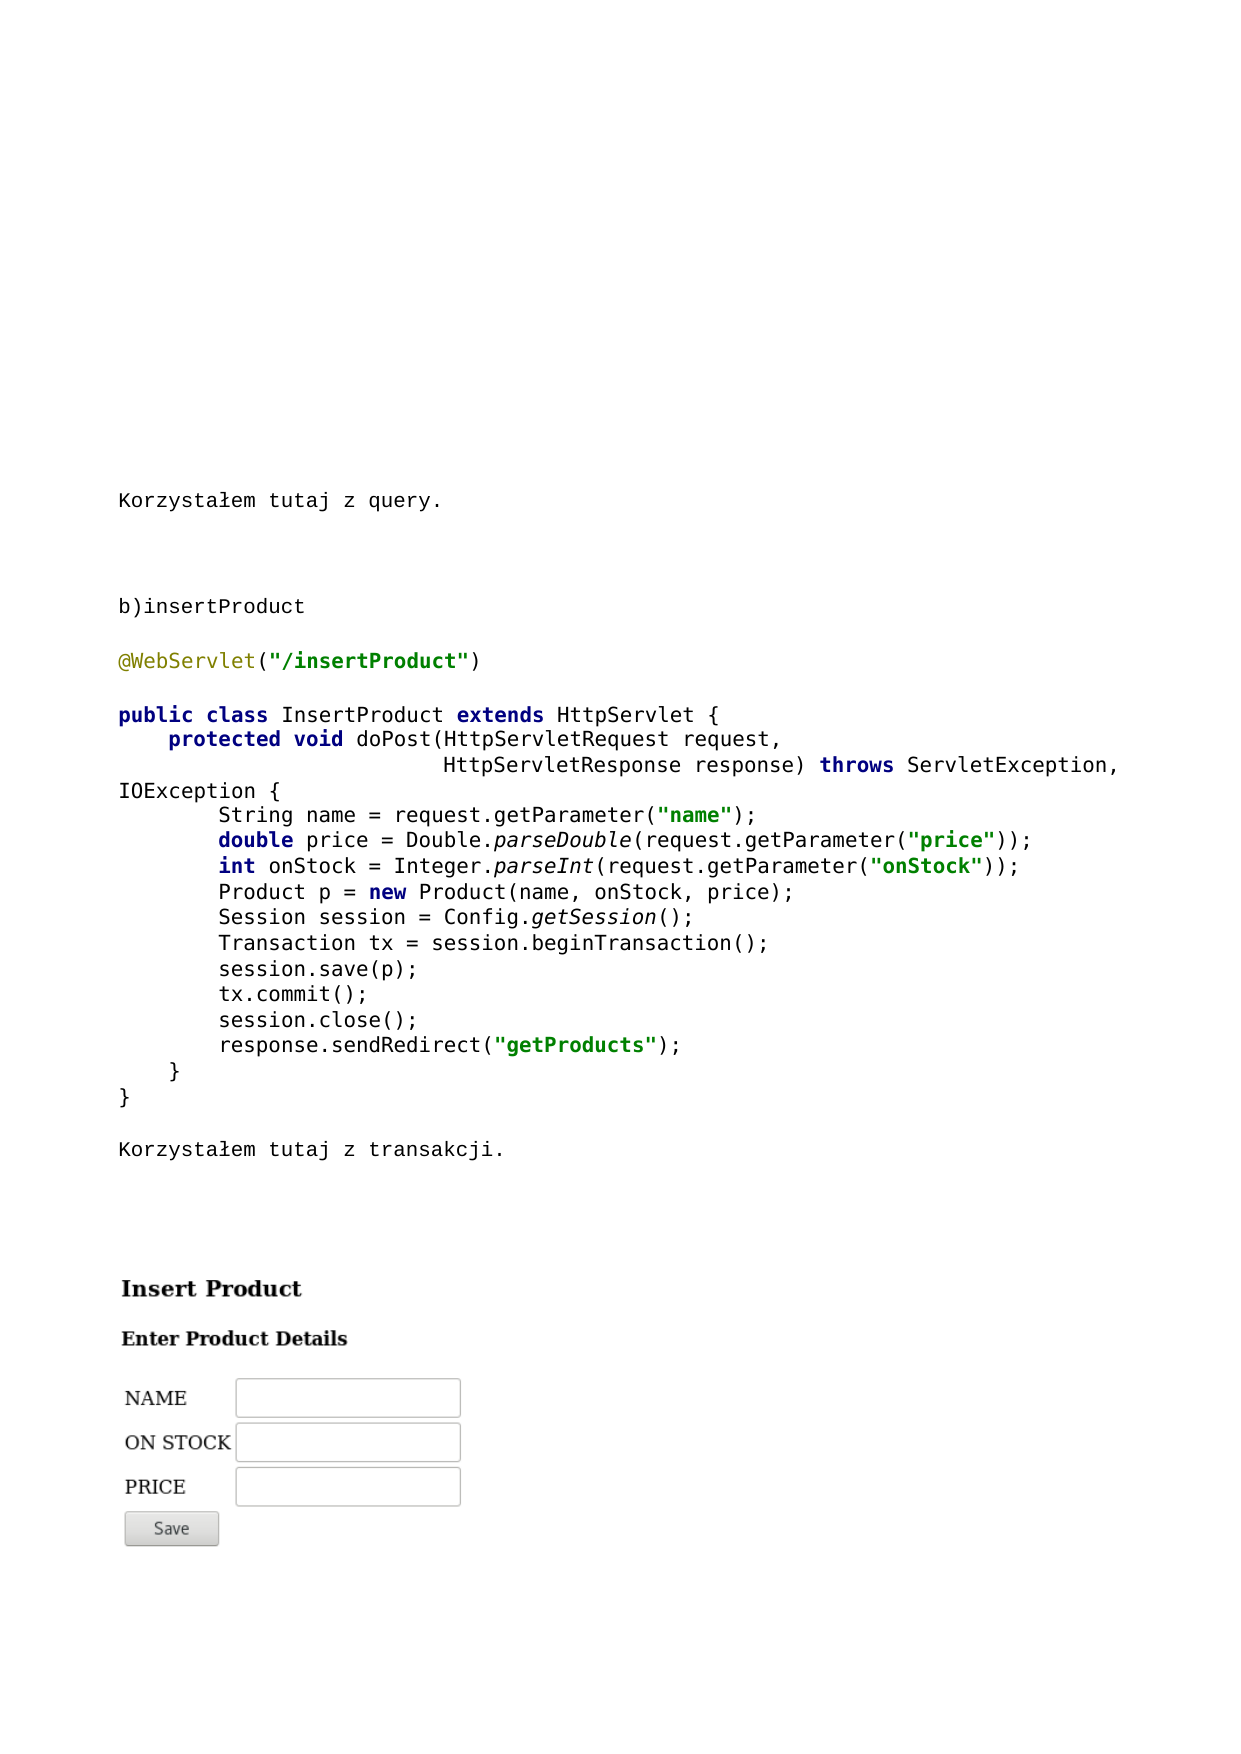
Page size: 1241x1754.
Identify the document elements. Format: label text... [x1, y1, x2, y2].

text } [118, 1085, 1122, 1109]
text String name = request.getParameter("name"); [118, 803, 1122, 828]
text } [118, 1059, 1122, 1085]
text HttpServletResponse response) throws ServletException, IOException { [118, 753, 1122, 803]
text Transaction tx = session.beginTransaction(); [118, 931, 1122, 957]
text double price = Double.parseDouble(request.getParameter("price")); [118, 828, 1122, 854]
text b)insertProduct [118, 596, 1122, 620]
text @WebServlet("/insertProduct") [118, 649, 1122, 674]
text public class InsertProduct extends HttpServlet { [118, 703, 1122, 727]
text response.sendRedirect("getProducts"); [118, 1033, 1122, 1059]
text int onStock = Integer.parseInt(request.getParameter("onStock")); [118, 854, 1122, 880]
text session.save(p); [118, 957, 1122, 982]
text Session session = Config.getSession(); [118, 905, 1122, 931]
text Korzystałem tutaj z transakcji. [118, 1138, 1122, 1162]
text Korzystałem tutaj z query. [118, 490, 1122, 514]
text Product p = new Product(name, onStock, price); [118, 880, 1122, 905]
text protected void doPost(HttpServletRequest request, [118, 727, 1122, 753]
text session.close(); [118, 1008, 1122, 1033]
picture [113, 1258, 565, 1572]
text tx.commit(); [118, 982, 1122, 1008]
